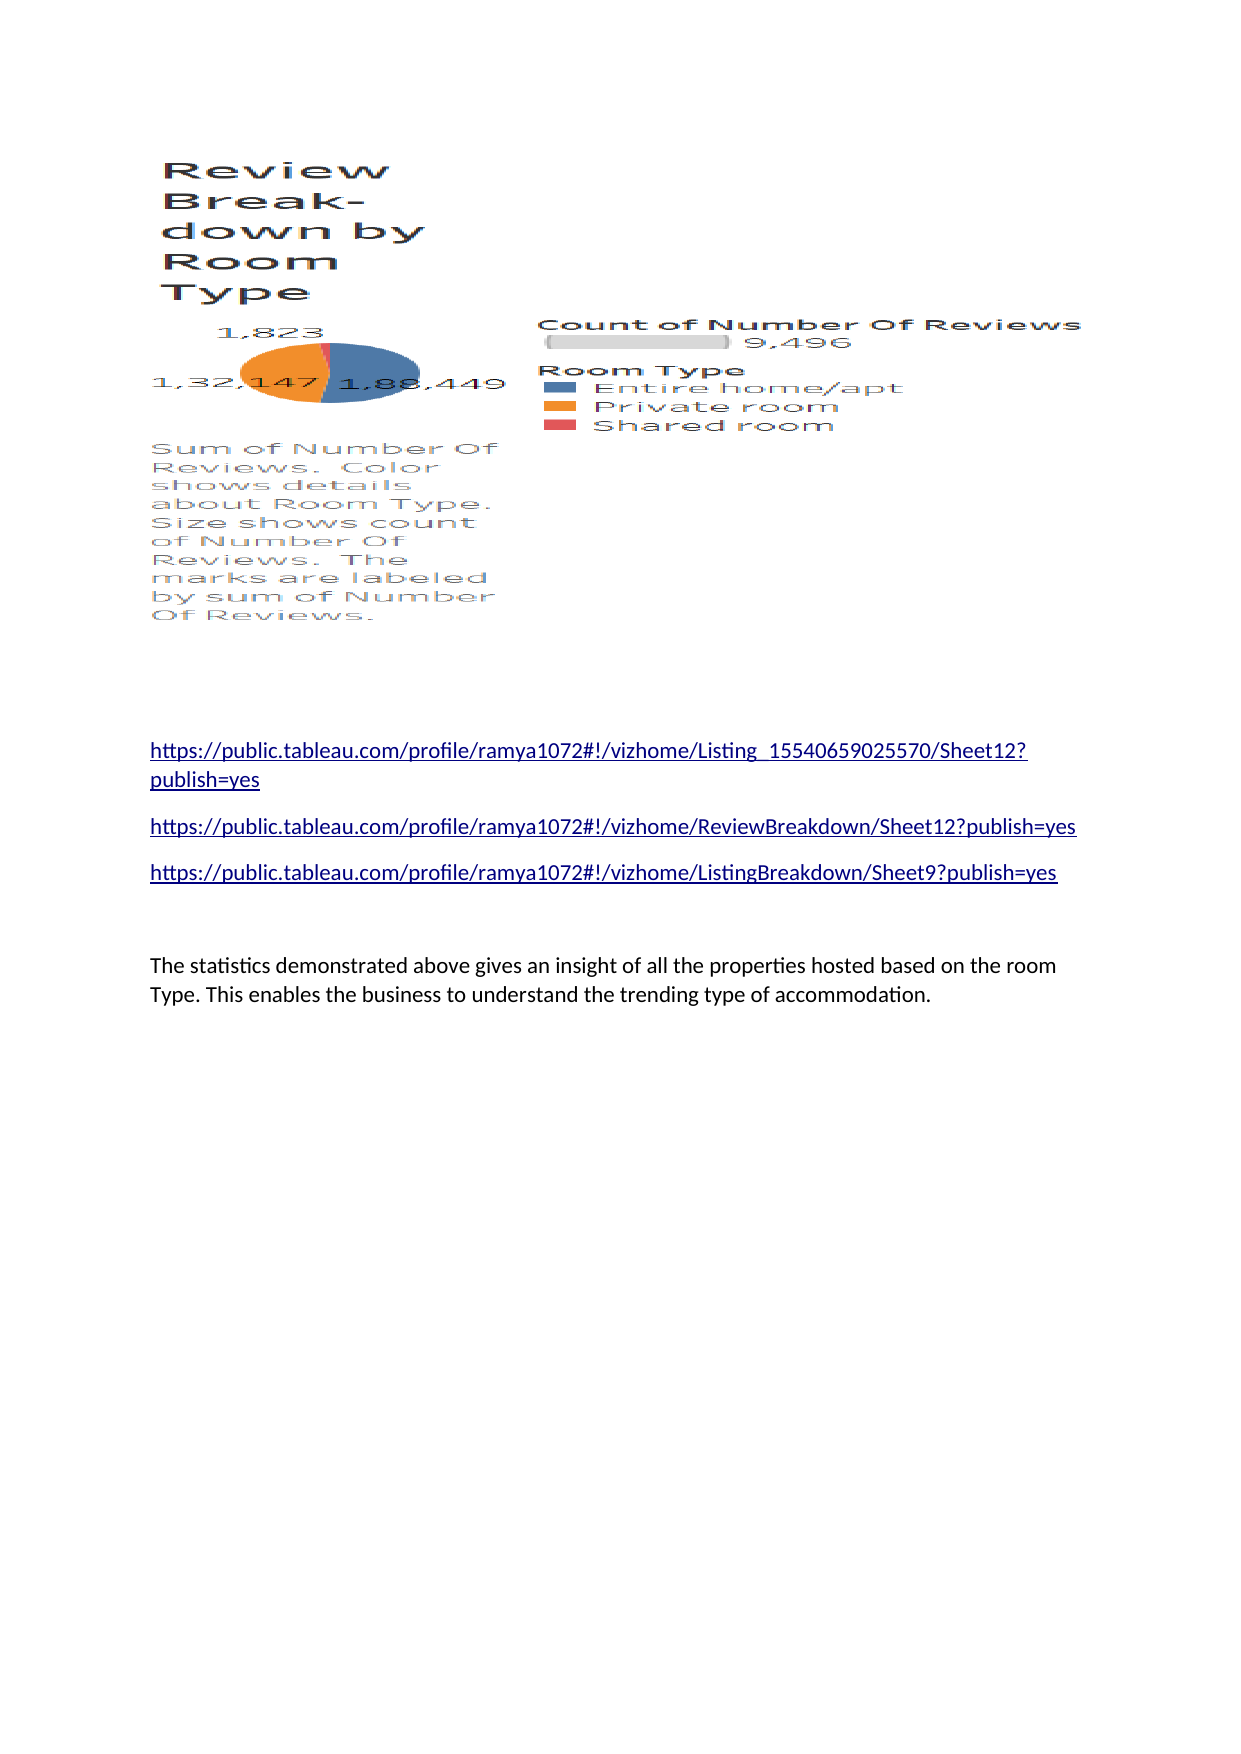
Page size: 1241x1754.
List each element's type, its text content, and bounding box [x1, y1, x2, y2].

text https://public.tableau.com/profile/ramya1072#!/vizhome/ReviewBreakdown/Sheet12?publish=yes [150, 812, 1090, 840]
text The statistics demonstrated above gives an insight of all the properties hosted based on the room Type. This enables the business to understand the trending type of accommodation. [150, 951, 1090, 1008]
text https://public.tableau.com/profile/ramya1072#!/vizhome/ListingBreakdown/Sheet9?publish=yes [150, 858, 1090, 886]
text https://public.tableau.com/profile/ramya1072#!/vizhome/Listing_15540659025570/Sheet12?publish=yes [150, 736, 1090, 793]
